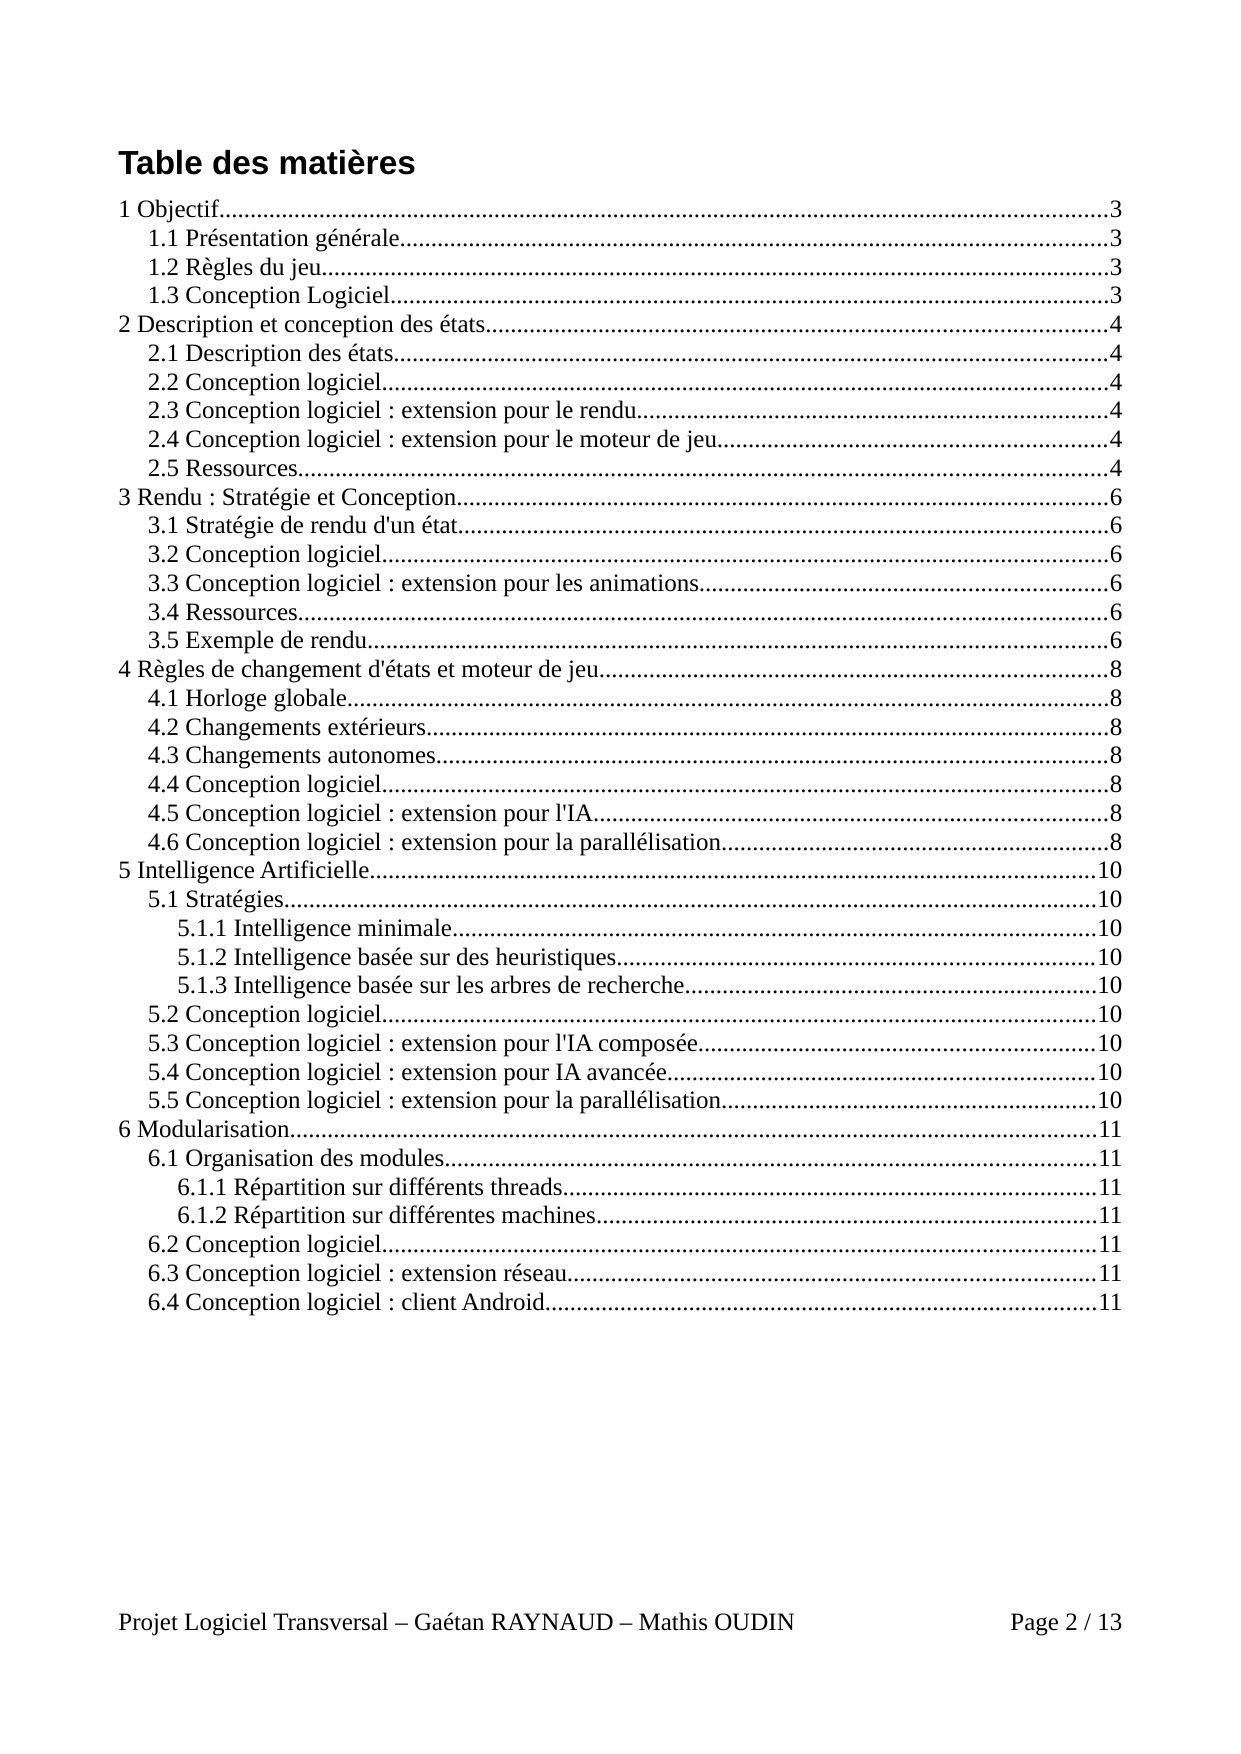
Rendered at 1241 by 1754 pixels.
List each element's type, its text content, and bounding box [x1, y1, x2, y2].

text 2.1 Description des états 4 [148, 338, 1122, 367]
text 6.1.1 Répartition sur différents threads 11 [177, 1172, 1122, 1200]
text 4.5 Conception logiciel : extension pour l'IA 8 [148, 798, 1122, 827]
text 5.1 Stratégies 10 [148, 884, 1122, 913]
text 4.1 Horloge globale 8 [148, 683, 1122, 712]
text 2 Description et conception des états 4 [118, 309, 1122, 338]
text 2.2 Conception logiciel 4 [148, 367, 1122, 395]
text 3.1 Stratégie de rendu d'un état 6 [148, 510, 1122, 539]
text 5 Intelligence Artificielle 10 [118, 855, 1122, 884]
text 4.4 Conception logiciel 8 [148, 769, 1122, 798]
text 4 Règles de changement d'états et moteur de jeu 8 [118, 654, 1122, 683]
text 6 Modularisation 11 [118, 1114, 1122, 1143]
text 5.5 Conception logiciel : extension pour la parallélisation 10 [148, 1085, 1122, 1114]
text 5.1.1 Intelligence minimale 10 [177, 913, 1122, 942]
text 6.4 Conception logiciel : client Android 11 [148, 1287, 1122, 1315]
text 5.2 Conception logiciel 10 [148, 999, 1122, 1028]
text 1.1 Présentation générale 3 [148, 223, 1122, 252]
text 5.4 Conception logiciel : extension pour IA avancée 10 [148, 1057, 1122, 1085]
text 3.4 Ressources 6 [148, 597, 1122, 625]
text 6.2 Conception logiciel 11 [148, 1229, 1122, 1258]
text 2.4 Conception logiciel : extension pour le moteur de jeu 4 [148, 424, 1122, 453]
text 6.1 Organisation des modules 11 [148, 1143, 1122, 1172]
text 1.3 Conception Logiciel 3 [148, 280, 1122, 309]
text 4.3 Changements autonomes 8 [148, 740, 1122, 769]
text 2.5 Ressources 4 [148, 453, 1122, 482]
text 4.6 Conception logiciel : extension pour la parallélisation 8 [148, 827, 1122, 855]
text 5.3 Conception logiciel : extension pour l'IA composée 10 [148, 1028, 1122, 1057]
text 3.2 Conception logiciel 6 [148, 539, 1122, 568]
text 2.3 Conception logiciel : extension pour le rendu 4 [148, 395, 1122, 424]
text 1.2 Règles du jeu 3 [148, 252, 1122, 280]
text 6.3 Conception logiciel : extension réseau 11 [148, 1258, 1122, 1287]
text 1 Objectif 3 [118, 194, 1122, 223]
subtitle Table des matières [118, 143, 1122, 182]
text 3 Rendu : Stratégie et Conception 6 [118, 482, 1122, 510]
text 3.3 Conception logiciel : extension pour les animations 6 [148, 568, 1122, 597]
text 6.1.2 Répartition sur différentes machines 11 [177, 1200, 1122, 1229]
text 4.2 Changements extérieurs 8 [148, 712, 1122, 740]
text 5.1.3 Intelligence basée sur les arbres de recherche 10 [177, 970, 1122, 999]
text 3.5 Exemple de rendu 6 [148, 625, 1122, 654]
text 5.1.2 Intelligence basée sur des heuristiques 10 [177, 942, 1122, 970]
